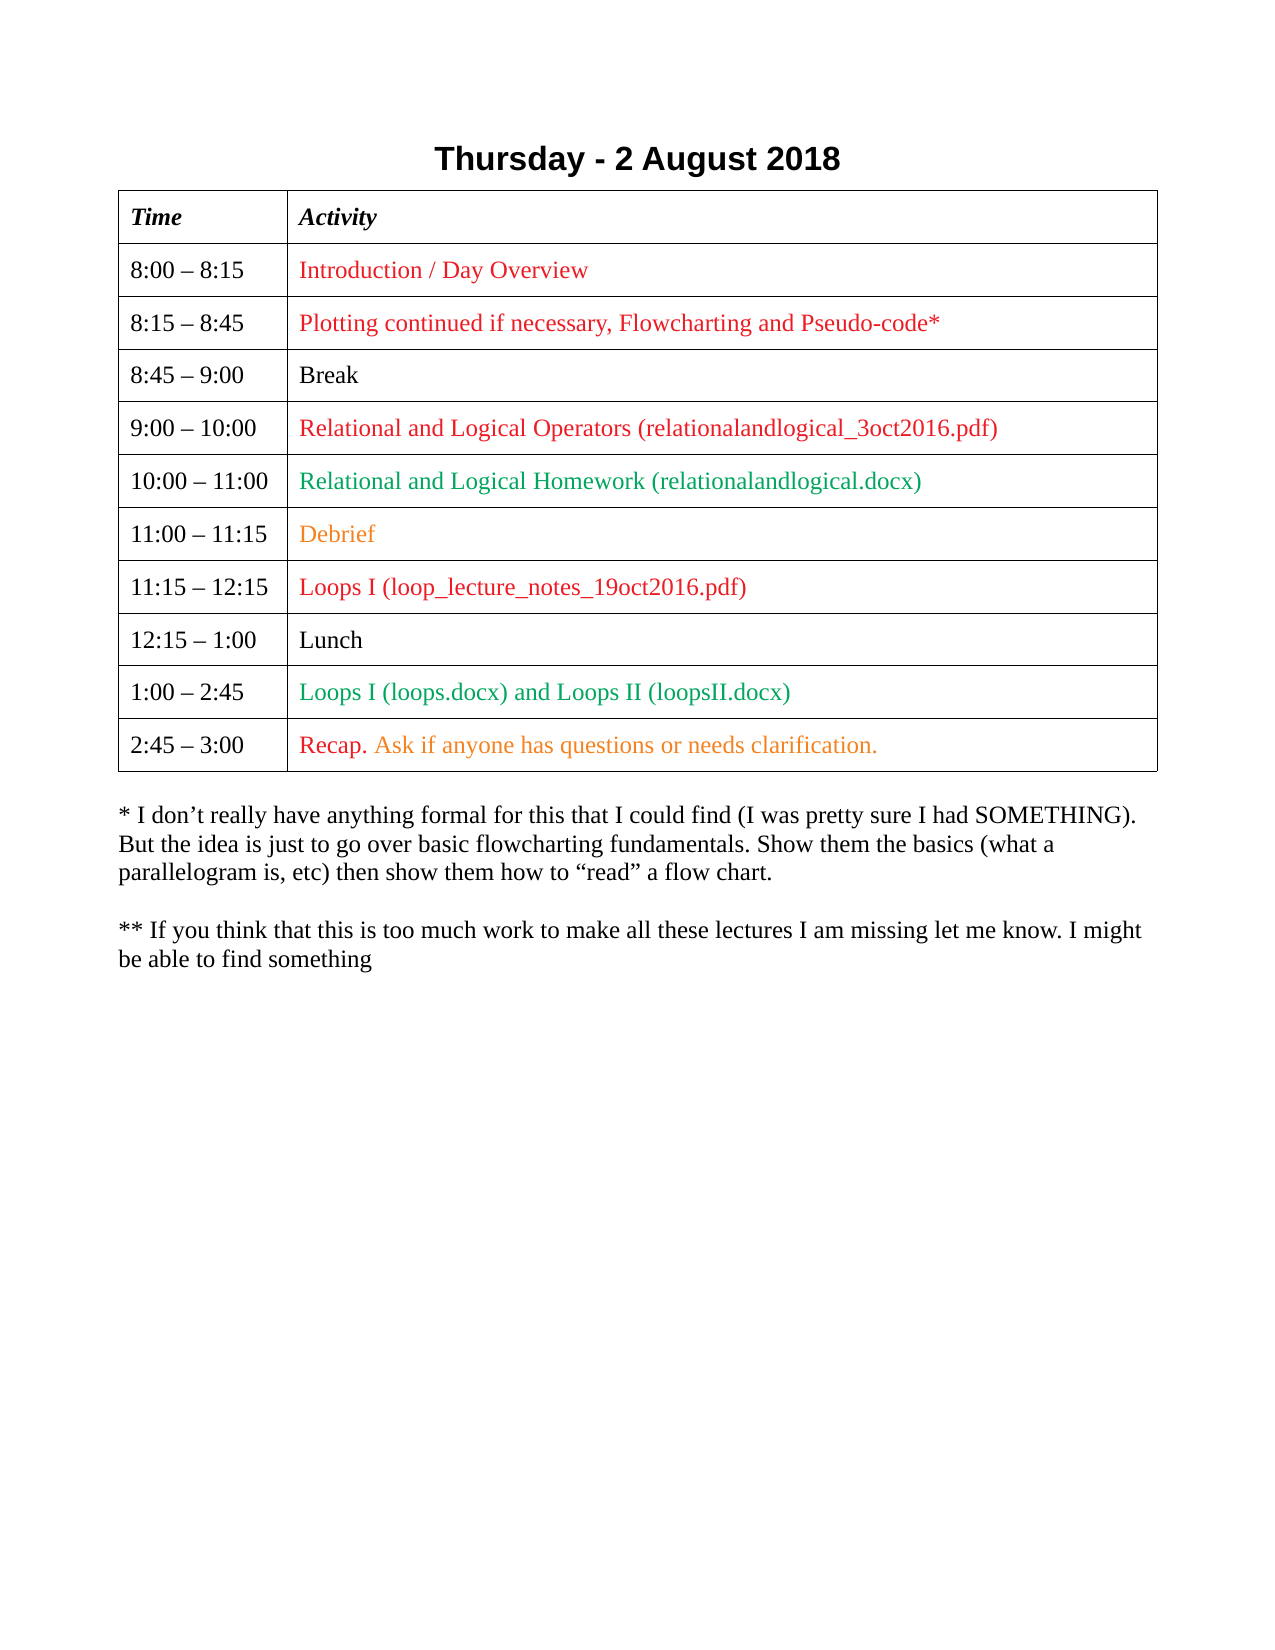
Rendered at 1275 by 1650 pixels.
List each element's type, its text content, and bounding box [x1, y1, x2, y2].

table_header Activity [288, 191, 1157, 243]
table_cell 8:00 – 8:15 [119, 244, 287, 296]
table_cell Plotting continued if necessary, Flowcharting and Pseudo-code* [288, 297, 1157, 348]
table_cell Break [288, 350, 1157, 401]
table_cell 9:00 – 10:00 [119, 402, 287, 454]
table_cell 11:00 – 11:15 [119, 508, 287, 560]
table_cell 12:15 – 1:00 [119, 614, 287, 665]
text ** If you think that this is too much work to make all these lectures I am missing let me know. I might be able to find something [118, 915, 1157, 972]
table_cell Lunch [288, 614, 1157, 665]
table_header Time [119, 191, 287, 243]
table_cell 8:45 – 9:00 [119, 350, 287, 401]
table_cell Debrief [288, 508, 1157, 560]
table_cell 11:15 – 12:15 [119, 561, 287, 613]
table_cell 8:15 – 8:45 [119, 297, 287, 348]
table_cell 2:45 – 3:00 [119, 719, 287, 771]
table_cell Introduction / Day Overview [288, 244, 1157, 296]
table_cell Loops I (loops.docx) and Loops II (loopsII.docx) [288, 666, 1157, 718]
table_cell Recap. Ask if anyone has questions or needs clarification. [288, 719, 1157, 771]
text * I don’t really have anything formal for this that I could find (I was pretty sure I had SOMETHING). But the idea is just to go over basic flowcharting fundamentals. Show them the basics (what a parallelogram is, etc) then show them how to “read” a flow chart. [118, 800, 1157, 886]
table_cell Relational and Logical Homework (relationalandlogical.docx) [288, 455, 1157, 507]
subtitle Thursday - 2 August 2018 [118, 139, 1157, 178]
table_cell Relational and Logical Operators (relationalandlogical_3oct2016.pdf) [288, 402, 1157, 454]
table_cell Loops I (loop_lecture_notes_19oct2016.pdf) [288, 561, 1157, 613]
table_cell 1:00 – 2:45 [119, 666, 287, 718]
table_cell 10:00 – 11:00 [119, 455, 287, 507]
